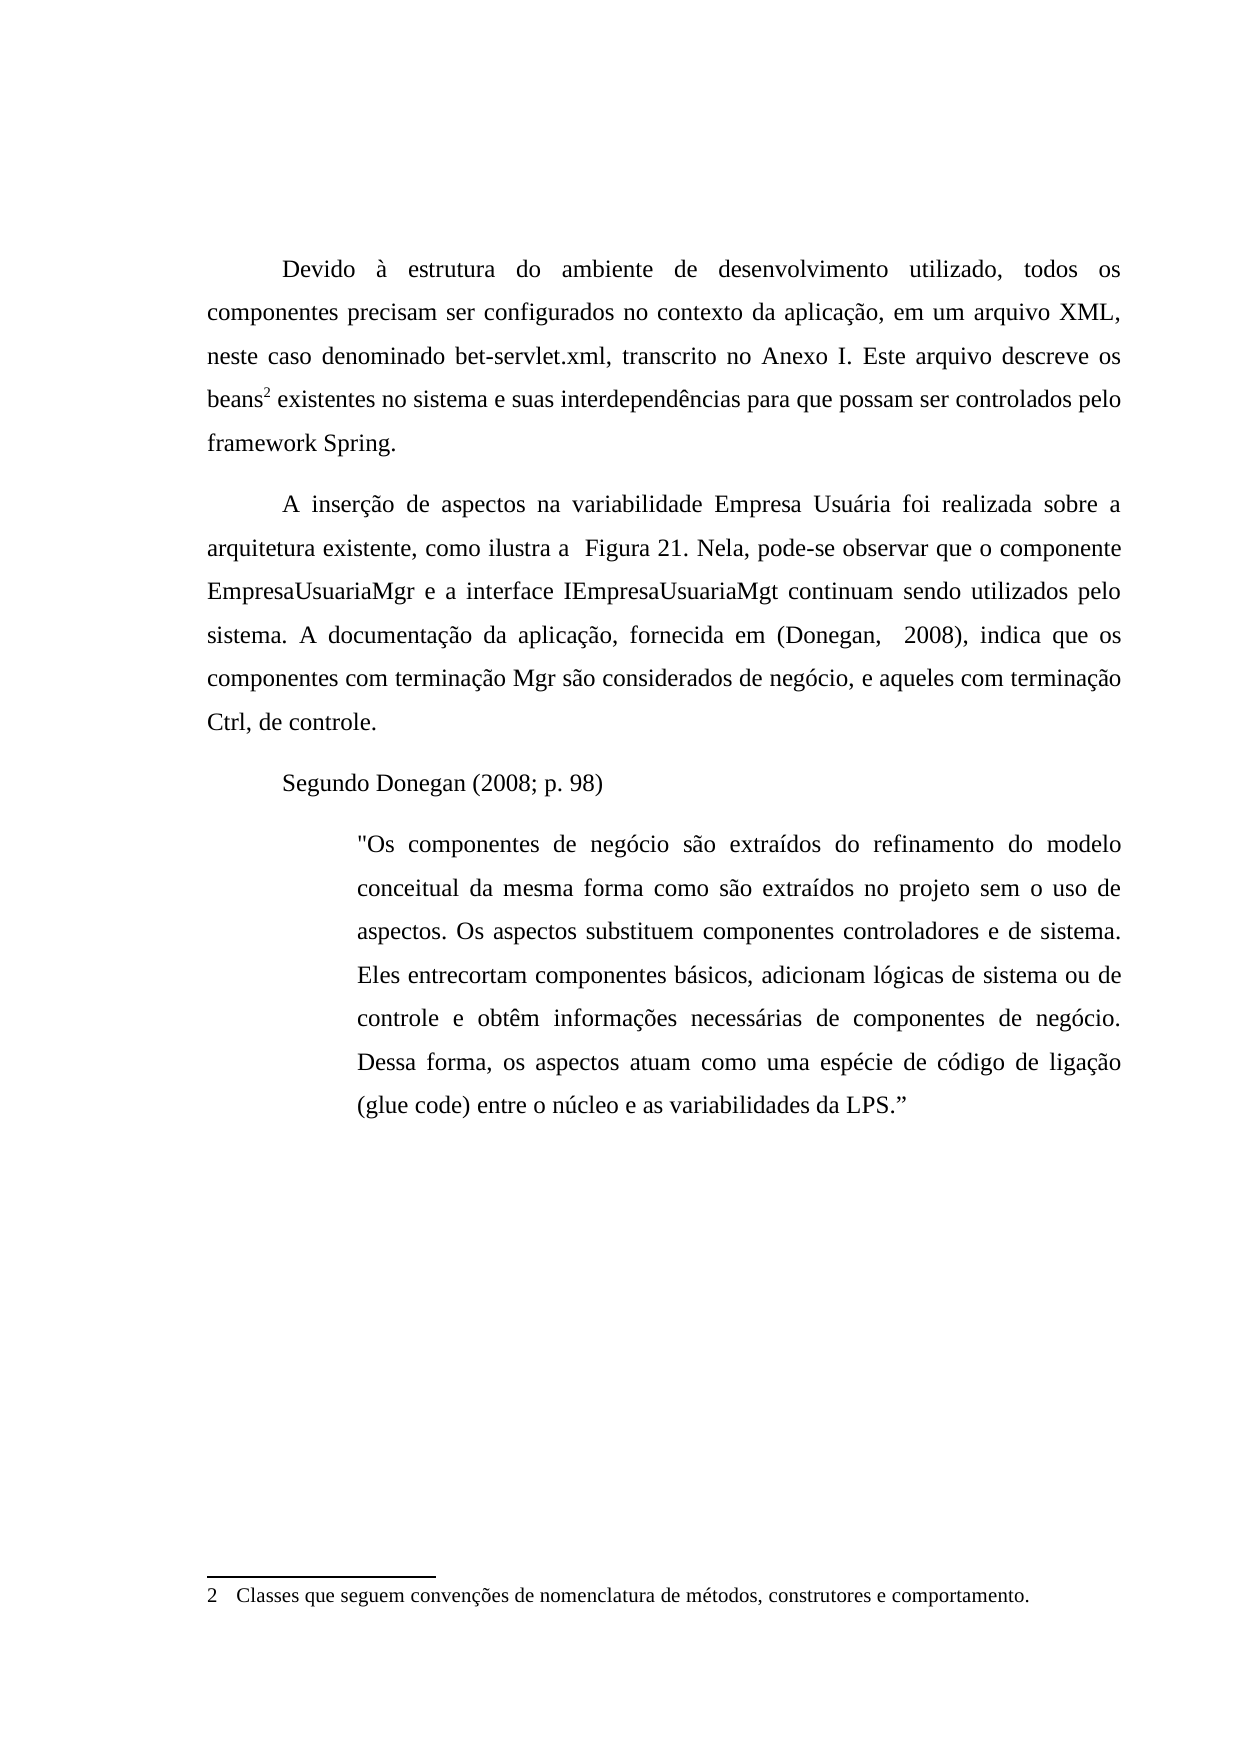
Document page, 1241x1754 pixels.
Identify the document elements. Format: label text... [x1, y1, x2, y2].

text "Os componentes de negócio são extraídos do refinamento do modelo conceitual da mesma forma como são extraídos no projeto sem o uso de aspectos. Os aspectos substituem componentes controladores e de sistema. Eles entrecortam componentes básicos, adicionam lógicas de sistema ou de controle e obtêm informações necessárias de componentes de negócio. Dessa forma, os aspectos atuam como uma espécie de código de ligação (glue code) entre o núcleo e as variabilidades da LPS.” [357, 829, 1122, 1119]
text A inserção de aspectos na variabilidade Empresa Usuária foi realizada sobre a arquitetura existente, como ilustra a Figura 21. Nela, pode-se observar que o componente EmpresaUsuariaMgr e a interface IEmpresaUsuariaMgt continuam sendo utilizados pelo sistema. A documentação da aplicação, fornecida em (Donegan, 2008), indica que os componentes com terminação Mgr são considerados de negócio, e aqueles com terminação Ctrl, de controle. [207, 489, 1122, 736]
text Classes que seguem convenções de nomenclatura de métodos, construtores e comportamento. [207, 1583, 1122, 1607]
text Devido à estrutura do ambiente de desenvolvimento utilizado, todos os componentes precisam ser configurados no contexto da aplicação, em um arquivo XML, neste caso denominado bet-servlet.xml, transcrito no Anexo I. Este arquivo descreve os beans existentes no sistema e suas interdependências para que possam ser controlados pelo framework Spring. [207, 253, 1122, 457]
text Segundo Donegan (2008; p. 98) [207, 768, 1122, 797]
